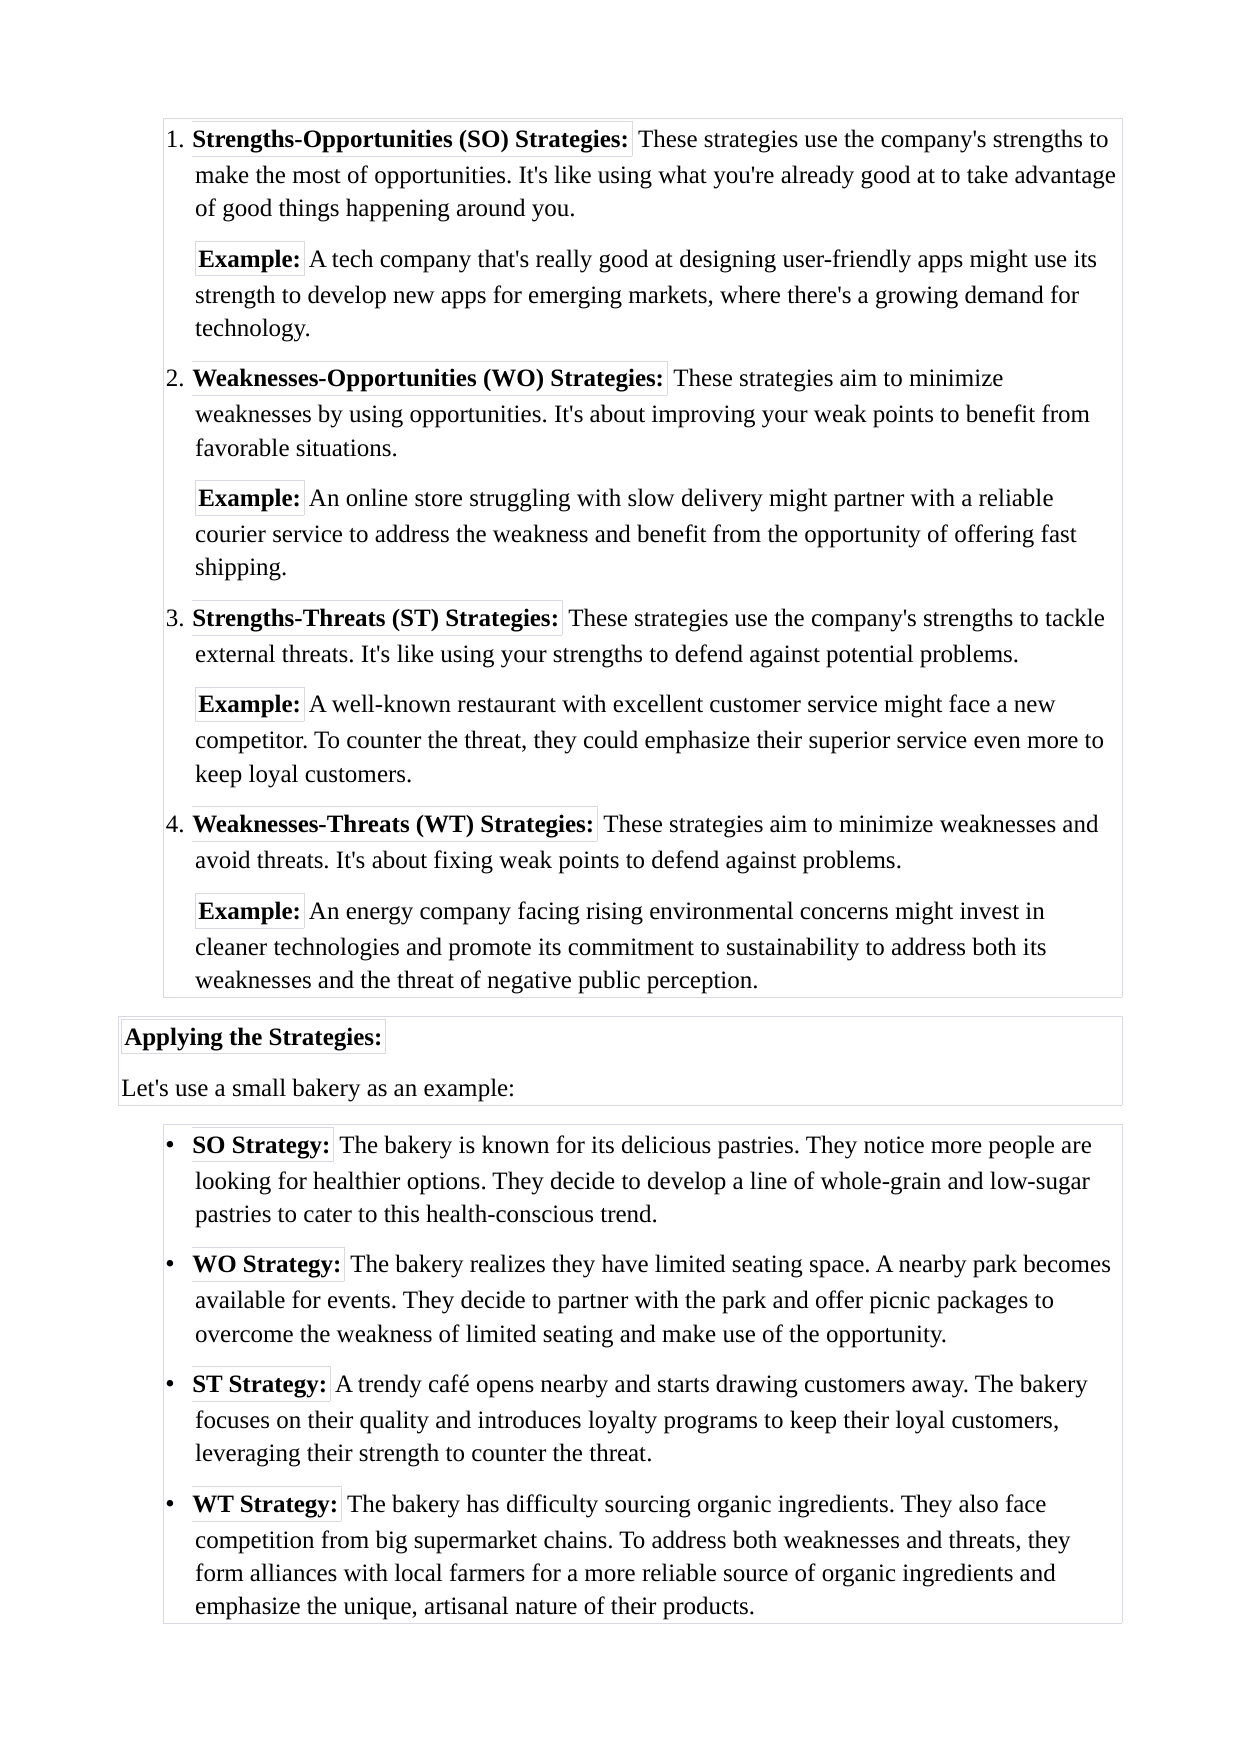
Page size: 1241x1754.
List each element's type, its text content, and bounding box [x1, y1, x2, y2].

list Strengths-Threats (ST) Strategies: These strategies use the company's strengths to tackle external threats. It's like using your strengths to defend against potential problems. [164, 597, 1122, 668]
list Example: An online store struggling with slow delivery might partner with a reliable courier service to address the weakness and benefit from the opportunity of offering fast shipping. [164, 477, 1122, 581]
list Strengths-Opportunities (SO) Strategies: These strategies use the company's strengths to make the most of opportunities. It's like using what you're already good at to take advantage of good things happening around you. [164, 119, 1122, 222]
list SO Strategy: The bakery is known for its delicious pastries. They notice more people are looking for healthier options. They decide to develop a line of whole-grain and low-sugar pastries to cater to this health-conscious trend. [164, 1125, 1122, 1228]
list WO Strategy: The bakery realizes they have limited seating space. A nearby park becomes available for events. They decide to partner with the park and offer picnic packages to overcome the weakness of limited seating and make use of the opportunity. [164, 1243, 1122, 1347]
list ST Strategy: A trendy café opens nearby and starts drawing customers away. The bakery focuses on their quality and introduces loyalty programs to keep their loyal customers, leveraging their strength to counter the threat. [164, 1363, 1122, 1467]
list Example: A well-known restaurant with excellent customer service might face a new competitor. To counter the threat, they could emphasize their superior service even more to keep loyal customers. [164, 683, 1122, 787]
list WT Strategy: The bakery has difficulty sourcing organic ingredients. They also face competition from big supermarket chains. To address both weaknesses and threats, they form alliances with local farmers for a more reliable source of organic ingredients and emphasize the unique, artisanal nature of their products. [164, 1483, 1122, 1623]
list Example: A tech company that's really good at designing user-friendly apps might use its strength to develop new apps for emerging markets, where there's a growing demand for technology. [164, 238, 1122, 342]
list Weaknesses-Opportunities (WO) Strategies: These strategies aim to minimize weaknesses by using opportunities. It's about improving your weak points to benefit from favorable situations. [164, 357, 1122, 461]
list Example: An energy company facing rising environmental concerns might invest in cleaner technologies and promote its commitment to sustainability to address both its weaknesses and the threat of negative public perception. [164, 890, 1122, 997]
text Applying the Strategies: [119, 1017, 1122, 1053]
text Let's use a small bakery as an example: [119, 1070, 1122, 1105]
list Weaknesses-Threats (WT) Strategies: These strategies aim to minimize weaknesses and avoid threats. It's about fixing weak points to defend against problems. [164, 803, 1122, 874]
